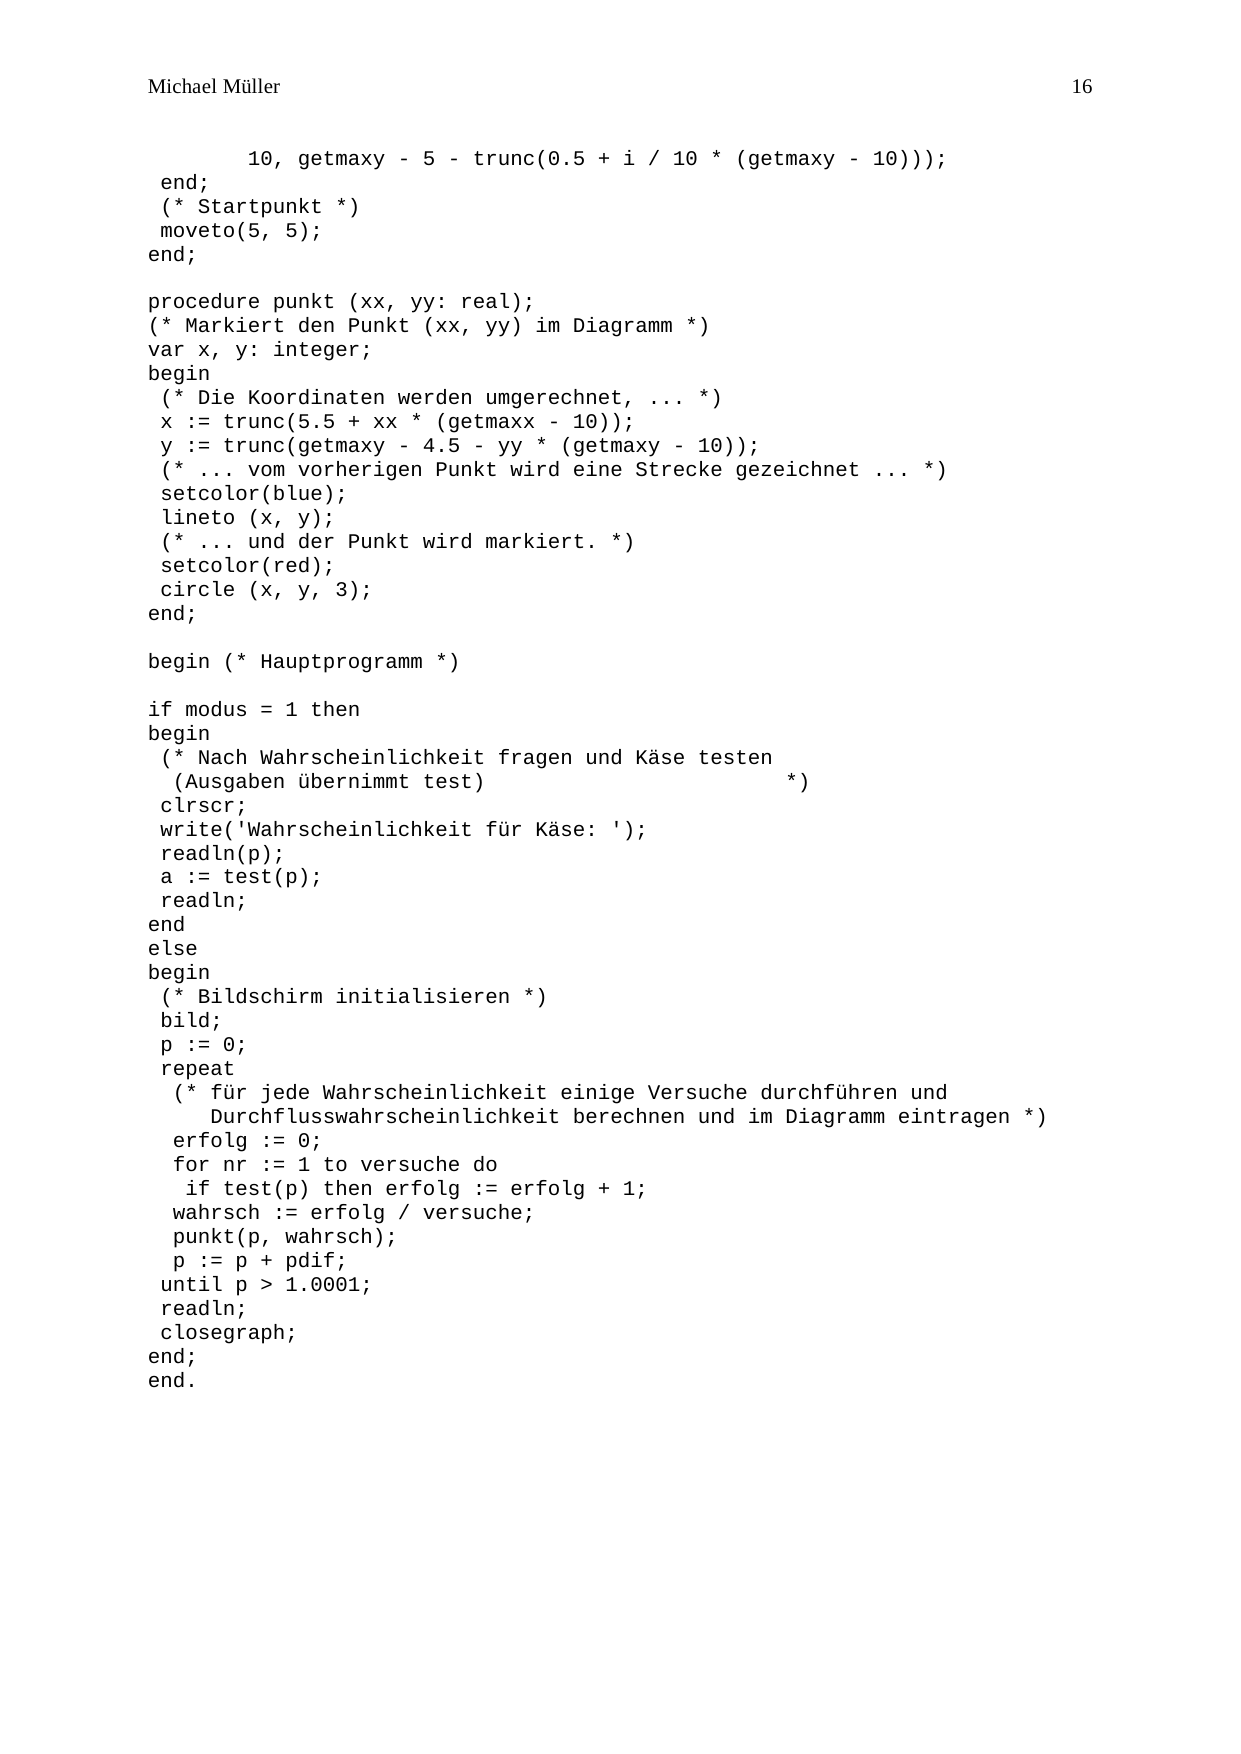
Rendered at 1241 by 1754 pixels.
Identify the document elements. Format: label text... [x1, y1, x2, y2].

text (* ... vom vorherigen Punkt wird eine Strecke gezeichnet ... *) [148, 459, 1092, 483]
text end [148, 914, 1092, 938]
text x := trunc(5.5 + xx * (getmaxx - 10)); [148, 411, 1092, 435]
text readln(p); [148, 842, 1092, 866]
text begin [148, 363, 1092, 387]
text readln; [148, 890, 1092, 914]
text end. [148, 1369, 1092, 1393]
text a := test(p); [148, 866, 1092, 890]
text begin (* Hauptprogramm *) [148, 651, 1092, 675]
text (Ausgaben übernimmt test) *) [148, 771, 1092, 794]
text begin [148, 723, 1092, 747]
text (* Die Koordinaten werden umgerechnet, ... *) [148, 387, 1092, 411]
text closegraph; [148, 1322, 1092, 1346]
text readln; [148, 1298, 1092, 1322]
text (* Nach Wahrscheinlichkeit fragen und Käse testen [148, 747, 1092, 771]
text setcolor(blue); [148, 483, 1092, 507]
text procedure punkt (xx, yy: real); [148, 291, 1092, 315]
text (* Startpunkt *) [148, 196, 1092, 219]
text end; [148, 603, 1092, 627]
text (* Bildschirm initialisieren *) [148, 986, 1092, 1010]
text repeat [148, 1058, 1092, 1082]
text if test(p) then erfolg := erfolg + 1; [148, 1178, 1092, 1202]
text bild; [148, 1010, 1092, 1034]
text (* für jede Wahrscheinlichkeit einige Versuche durchführen und [148, 1082, 1092, 1106]
text (* Markiert den Punkt (xx, yy) im Diagramm *) [148, 315, 1092, 339]
text else [148, 938, 1092, 962]
text y := trunc(getmaxy - 4.5 - yy * (getmaxy - 10)); [148, 435, 1092, 459]
text punkt(p, wahrsch); [148, 1226, 1092, 1250]
text circle (x, y, 3); [148, 579, 1092, 603]
text erfolg := 0; [148, 1130, 1092, 1154]
text moveto(5, 5); [148, 219, 1092, 243]
text p := p + pdif; [148, 1250, 1092, 1274]
text 10, getmaxy - 5 - trunc(0.5 + i / 10 * (getmaxy - 10))); [148, 148, 1092, 172]
text lineto (x, y); [148, 507, 1092, 531]
text end; [148, 172, 1092, 196]
text clrscr; [148, 794, 1092, 818]
text p := 0; [148, 1034, 1092, 1058]
text if modus = 1 then [148, 699, 1092, 723]
text write('Wahrscheinlichkeit für Käse: '); [148, 818, 1092, 842]
text end; [148, 243, 1092, 267]
text for nr := 1 to versuche do [148, 1154, 1092, 1178]
text Durchflusswahrscheinlichkeit berechnen und im Diagramm eintragen *) [148, 1106, 1092, 1130]
text until p > 1.0001; [148, 1274, 1092, 1298]
text end; [148, 1346, 1092, 1369]
text (* ... und der Punkt wird markiert. *) [148, 531, 1092, 555]
text begin [148, 962, 1092, 986]
text var x, y: integer; [148, 339, 1092, 363]
text wahrsch := erfolg / versuche; [148, 1202, 1092, 1226]
text setcolor(red); [148, 555, 1092, 579]
